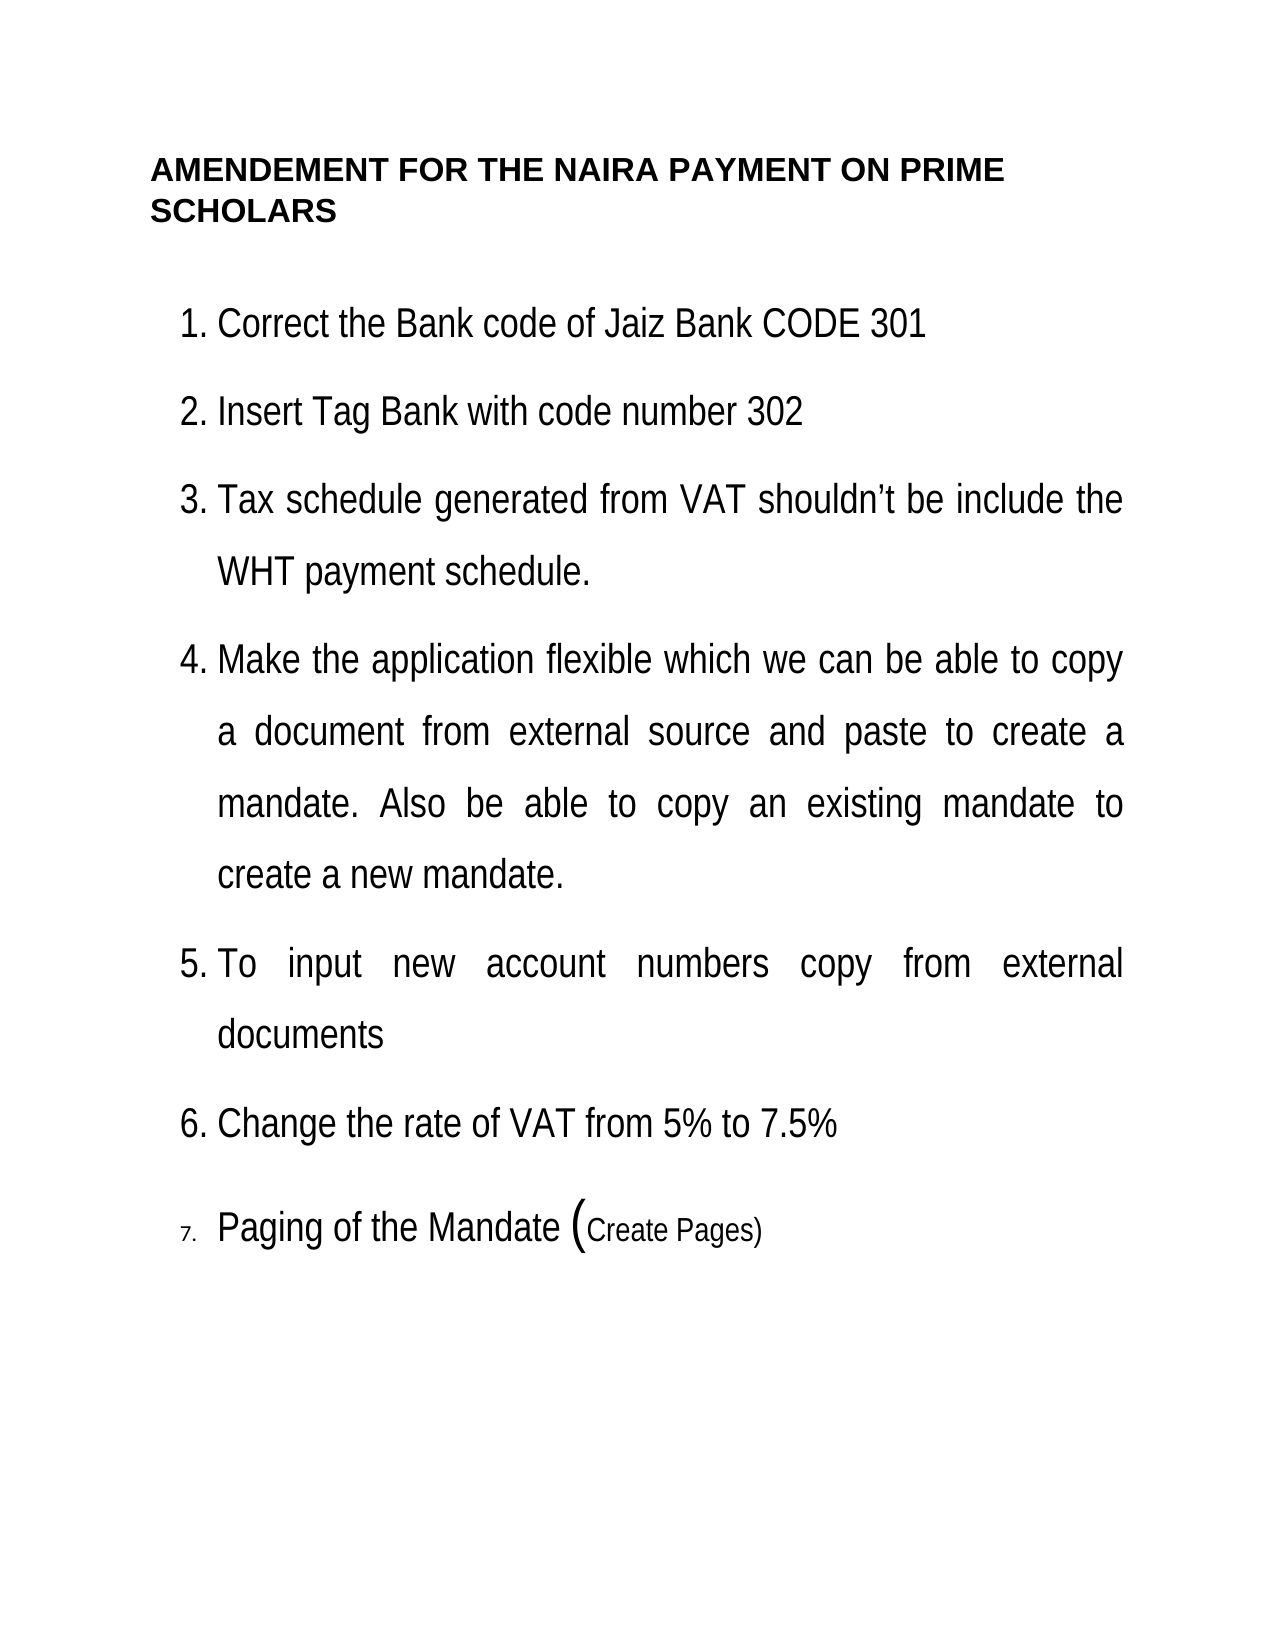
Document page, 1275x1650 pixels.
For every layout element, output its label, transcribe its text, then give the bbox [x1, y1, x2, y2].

list Insert Tag Bank with code number 302 [179, 386, 1125, 434]
list Tax schedule generated from VAT shouldn’t be include the WHT payment schedule. [179, 475, 1125, 594]
list Paging of the Mandate (Create Pages) [179, 1186, 1125, 1253]
list Correct the Bank code of Jaiz Bank CODE 301 [179, 298, 1125, 346]
list To input new account numbers copy from external documents [179, 938, 1125, 1057]
list Change the rate of VAT from 5% to 7.5% [179, 1098, 1125, 1146]
list Make the application flexible which we can be able to copy a document from external source and paste to create a mandate. Also be able to copy an existing mandate to create a new mandate. [179, 635, 1125, 897]
text AMENDEMENT FOR THE NAIRA PAYMENT ON PRIME SCHOLARS [150, 150, 1125, 229]
